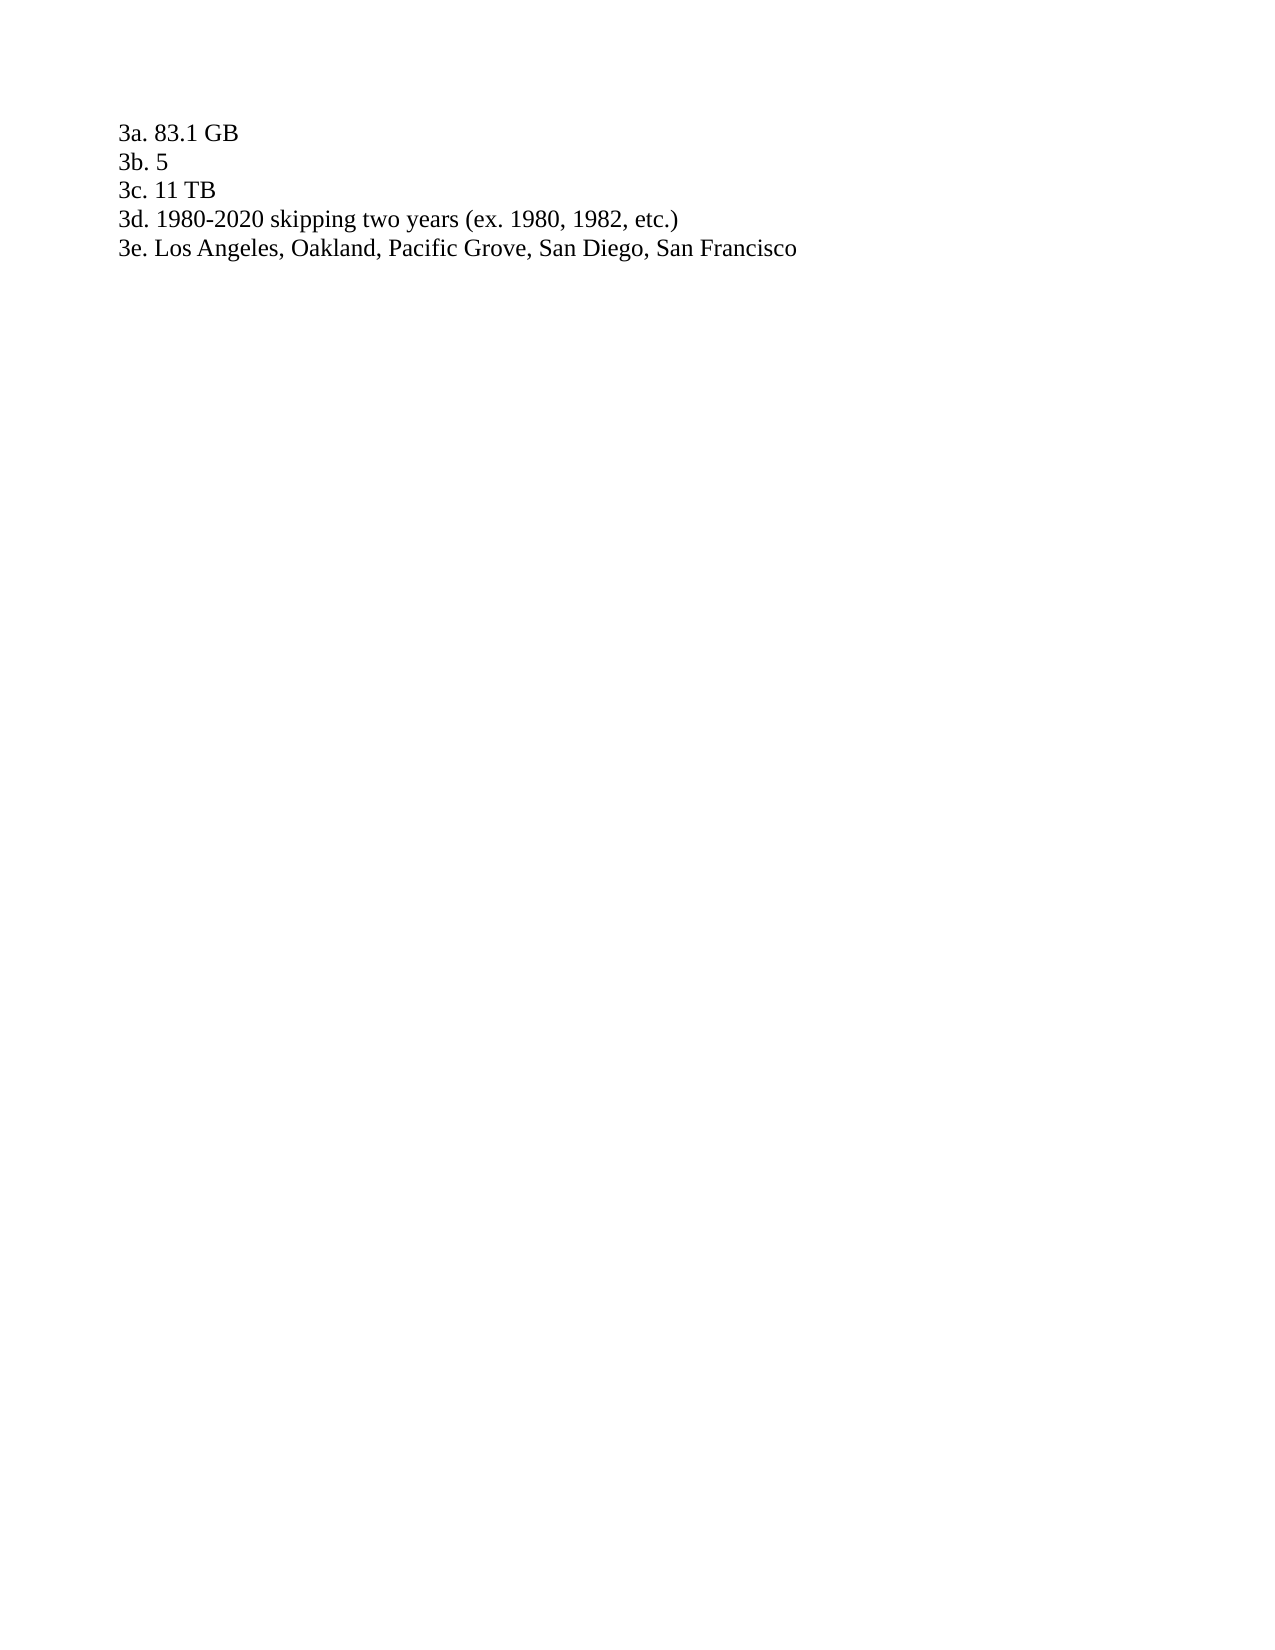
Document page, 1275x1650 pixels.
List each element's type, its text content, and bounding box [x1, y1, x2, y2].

text 3a. 83.1 GB [118, 118, 1157, 147]
text 3d. 1980-2020 skipping two years (ex. 1980, 1982, etc.) [118, 204, 1157, 233]
text 3c. 11 TB [118, 176, 1157, 204]
text 3e. Los Angeles, Oakland, Pacific Grove, San Diego, San Francisco [118, 233, 1157, 262]
text 3b. 5 [118, 147, 1157, 176]
